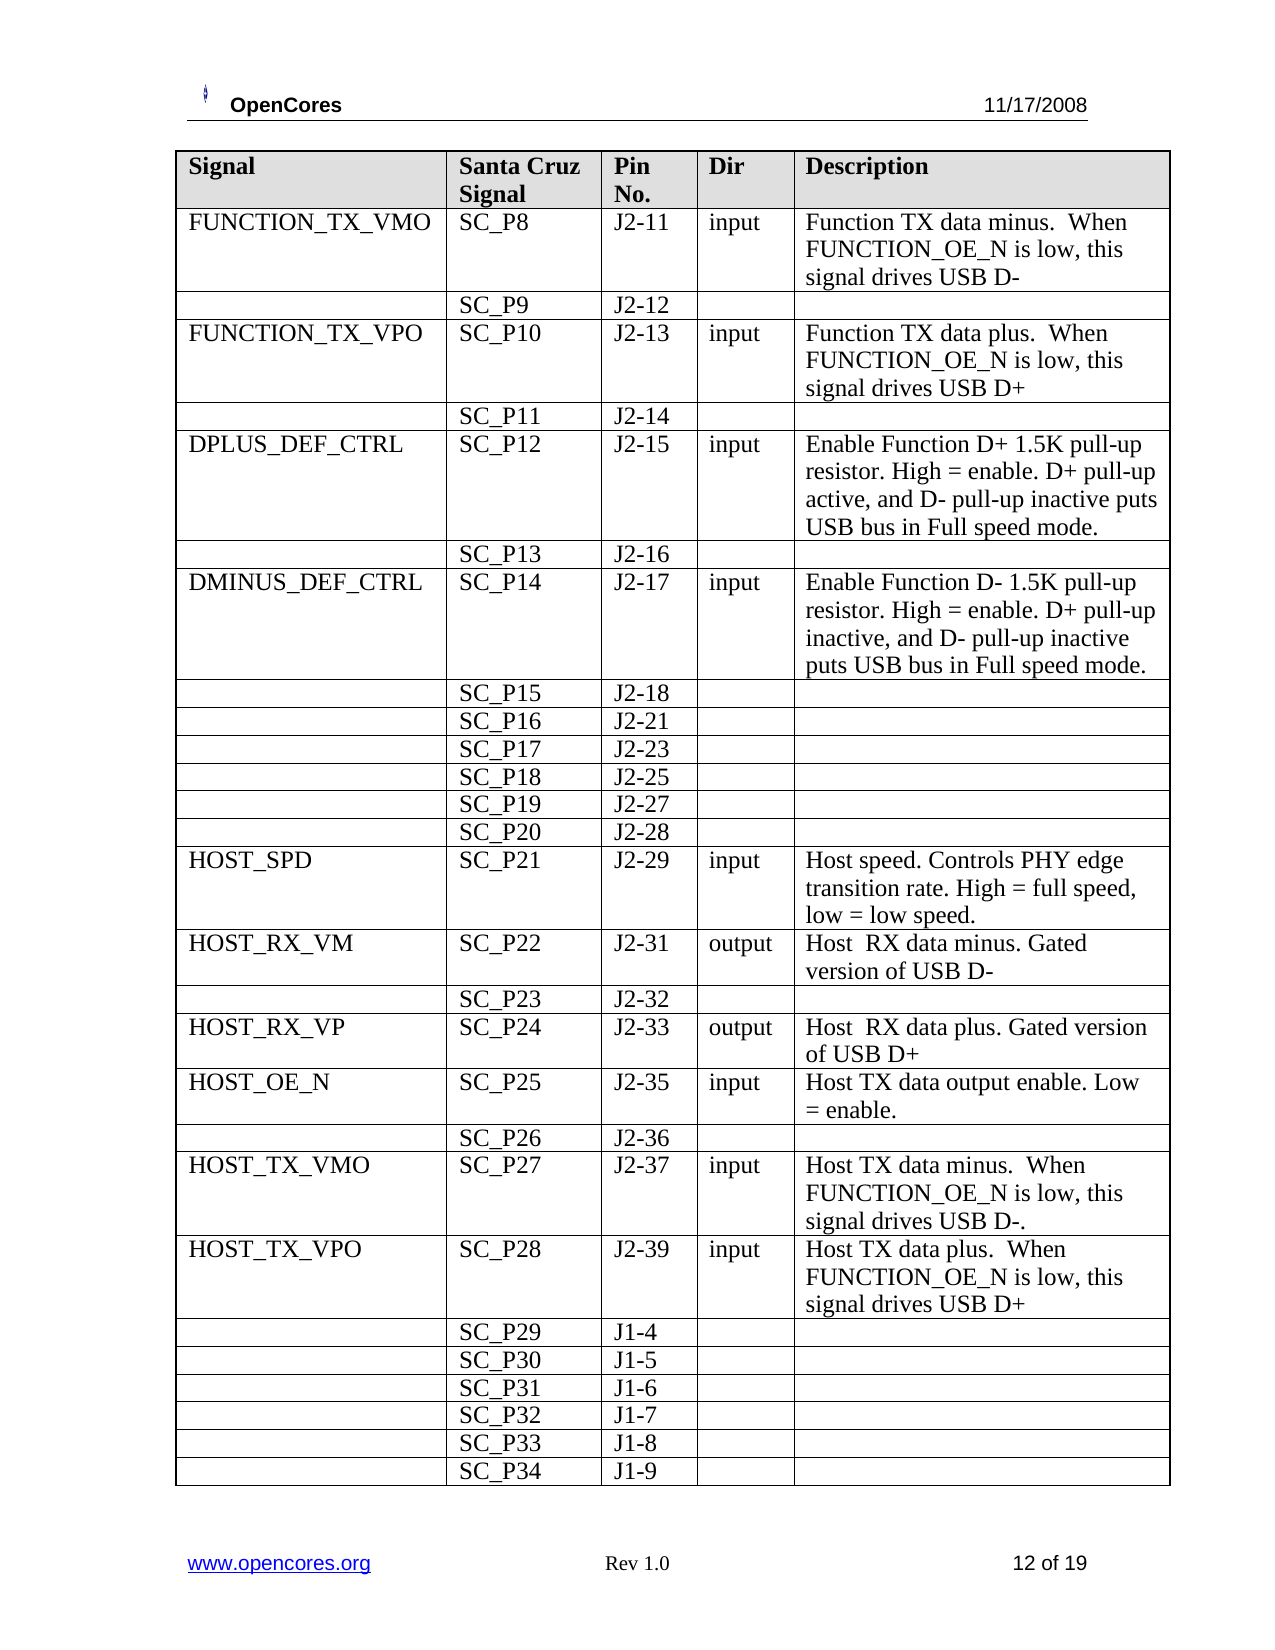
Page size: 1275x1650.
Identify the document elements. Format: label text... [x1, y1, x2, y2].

table_cell input [698, 569, 794, 679]
table_cell [795, 1347, 1169, 1374]
table_cell [795, 736, 1169, 763]
table_cell Host speed. Controls PHY edge transition rate. High = full speed, low = low speed. [795, 847, 1169, 929]
table_cell input [698, 1236, 794, 1318]
table_cell SC_P12 [447, 431, 601, 540]
table_cell J2-31 [602, 930, 697, 985]
table_cell [795, 819, 1169, 846]
table_cell HOST_TX_VMO [177, 1152, 446, 1235]
table_cell J2-29 [602, 847, 697, 929]
table_cell HOST_SPD [177, 847, 446, 929]
table_cell [177, 1458, 446, 1485]
table_cell [795, 292, 1169, 319]
table_cell J2-36 [602, 1125, 697, 1151]
table_header Santa Cruz Signal [447, 152, 601, 208]
table_cell SC_P31 [447, 1375, 601, 1401]
table_cell Host TX data output enable. Low = enable. [795, 1069, 1169, 1124]
table_cell SC_P8 [447, 209, 601, 291]
table_cell [177, 1347, 446, 1374]
table_cell [698, 1430, 794, 1457]
table_cell FUNCTION_TX_VMO [177, 209, 446, 291]
table_cell J2-17 [602, 569, 697, 679]
table_cell J2-15 [602, 431, 697, 540]
table_cell output [698, 1014, 794, 1068]
table_cell [698, 1375, 794, 1401]
table_cell [177, 541, 446, 568]
table_cell [795, 708, 1169, 735]
table_header Dir [698, 152, 794, 208]
table_cell J2-32 [602, 986, 697, 1013]
table_cell J2-35 [602, 1069, 697, 1124]
table_cell J1-5 [602, 1347, 697, 1374]
table_cell J1-6 [602, 1375, 697, 1401]
table_cell [177, 1430, 446, 1457]
table_cell HOST_TX_VPO [177, 1236, 446, 1318]
table_cell [698, 403, 794, 430]
table_cell J2-23 [602, 736, 697, 763]
table_cell Host RX data plus. Gated version of USB D+ [795, 1014, 1169, 1068]
table_cell [177, 1125, 446, 1151]
table_cell SC_P18 [447, 764, 601, 790]
table_cell Enable Function D- 1.5K pull-up resistor. High = enable. D+ pull-up inactive, and D- pull-up inactive puts USB bus in Full speed mode. [795, 569, 1169, 679]
table_cell input [698, 1069, 794, 1124]
table_cell [177, 403, 446, 430]
table_cell [698, 680, 794, 707]
table_cell [795, 1319, 1169, 1346]
table_cell J2-39 [602, 1236, 697, 1318]
table_cell [177, 292, 446, 319]
table_cell J2-16 [602, 541, 697, 568]
table_cell [795, 403, 1169, 430]
table_cell [795, 1458, 1169, 1485]
table_cell SC_P11 [447, 403, 601, 430]
table_cell SC_P26 [447, 1125, 601, 1151]
table_cell [795, 986, 1169, 1013]
table_cell J2-37 [602, 1152, 697, 1235]
table_cell SC_P17 [447, 736, 601, 763]
table_cell [795, 1402, 1169, 1429]
table_cell SC_P9 [447, 292, 601, 319]
table_cell [698, 736, 794, 763]
table_header Description [795, 152, 1169, 208]
table_cell J2-25 [602, 764, 697, 790]
table_cell [698, 819, 794, 846]
table_cell [177, 1402, 446, 1429]
table_cell [698, 1347, 794, 1374]
table_cell SC_P24 [447, 1014, 601, 1068]
table_cell [177, 680, 446, 707]
table_cell SC_P15 [447, 680, 601, 707]
table_cell SC_P25 [447, 1069, 601, 1124]
table_cell [698, 1458, 794, 1485]
table_cell SC_P10 [447, 320, 601, 402]
table_cell input [698, 847, 794, 929]
table_cell HOST_OE_N [177, 1069, 446, 1124]
table_cell input [698, 209, 794, 291]
table_cell [698, 1125, 794, 1151]
table_cell [177, 764, 446, 790]
table_cell [698, 541, 794, 568]
table_cell J2-33 [602, 1014, 697, 1068]
table_cell SC_P28 [447, 1236, 601, 1318]
table_cell [177, 1375, 446, 1401]
table_cell [177, 708, 446, 735]
table_cell J2-12 [602, 292, 697, 319]
table_cell SC_P32 [447, 1402, 601, 1429]
table_cell Function TX data minus. When FUNCTION_OE_N is low, this signal drives USB D- [795, 209, 1169, 291]
table_cell Host TX data plus. When FUNCTION_OE_N is low, this signal drives USB D+ [795, 1236, 1169, 1318]
table_cell J1-7 [602, 1402, 697, 1429]
table_cell HOST_RX_VM [177, 930, 446, 985]
table_cell J2-27 [602, 791, 697, 818]
table_cell J2-21 [602, 708, 697, 735]
table_cell [795, 541, 1169, 568]
table_cell Host TX data minus. When FUNCTION_OE_N is low, this signal drives USB D-. [795, 1152, 1169, 1235]
table_cell J2-11 [602, 209, 697, 291]
table_cell [177, 1319, 446, 1346]
table_cell J2-18 [602, 680, 697, 707]
table_cell [177, 791, 446, 818]
table_cell SC_P22 [447, 930, 601, 985]
table_cell [698, 764, 794, 790]
table_cell input [698, 1152, 794, 1235]
table_cell [177, 736, 446, 763]
table_cell SC_P14 [447, 569, 601, 679]
table_cell SC_P33 [447, 1430, 601, 1457]
table_cell [698, 986, 794, 1013]
table_cell [795, 1125, 1169, 1151]
table_cell input [698, 431, 794, 540]
table_cell J1-4 [602, 1319, 697, 1346]
table_cell SC_P34 [447, 1458, 601, 1485]
table_cell [795, 1430, 1169, 1457]
table_cell [795, 764, 1169, 790]
table_cell [698, 1319, 794, 1346]
table_cell SC_P16 [447, 708, 601, 735]
table_cell SC_P29 [447, 1319, 601, 1346]
table_cell [698, 292, 794, 319]
table_cell J2-13 [602, 320, 697, 402]
table_cell Function TX data plus. When FUNCTION_OE_N is low, this signal drives USB D+ [795, 320, 1169, 402]
table_cell HOST_RX_VP [177, 1014, 446, 1068]
table_cell Host RX data minus. Gated version of USB D- [795, 930, 1169, 985]
table_cell [177, 986, 446, 1013]
table_cell SC_P19 [447, 791, 601, 818]
table_cell [698, 708, 794, 735]
table_header Signal [177, 152, 446, 208]
table_cell J2-14 [602, 403, 697, 430]
table_cell [177, 819, 446, 846]
table_cell J1-8 [602, 1430, 697, 1457]
table_cell DMINUS_DEF_CTRL [177, 569, 446, 679]
table_cell [698, 791, 794, 818]
table_cell [795, 1375, 1169, 1401]
table_cell SC_P20 [447, 819, 601, 846]
table_cell J1-9 [602, 1458, 697, 1485]
table_cell input [698, 320, 794, 402]
table_cell output [698, 930, 794, 985]
table_header Pin No. [602, 152, 697, 208]
table_cell DPLUS_DEF_CTRL [177, 431, 446, 540]
table_cell Enable Function D+ 1.5K pull-up resistor. High = enable. D+ pull-up active, and D- pull-up inactive puts USB bus in Full speed mode. [795, 431, 1169, 540]
table_cell J2-28 [602, 819, 697, 846]
table_cell [795, 680, 1169, 707]
table_cell [795, 791, 1169, 818]
table_cell SC_P13 [447, 541, 601, 568]
table_cell [698, 1402, 794, 1429]
table_cell SC_P27 [447, 1152, 601, 1235]
table_cell SC_P21 [447, 847, 601, 929]
table_cell SC_P23 [447, 986, 601, 1013]
table_cell FUNCTION_TX_VPO [177, 320, 446, 402]
table_cell SC_P30 [447, 1347, 601, 1374]
